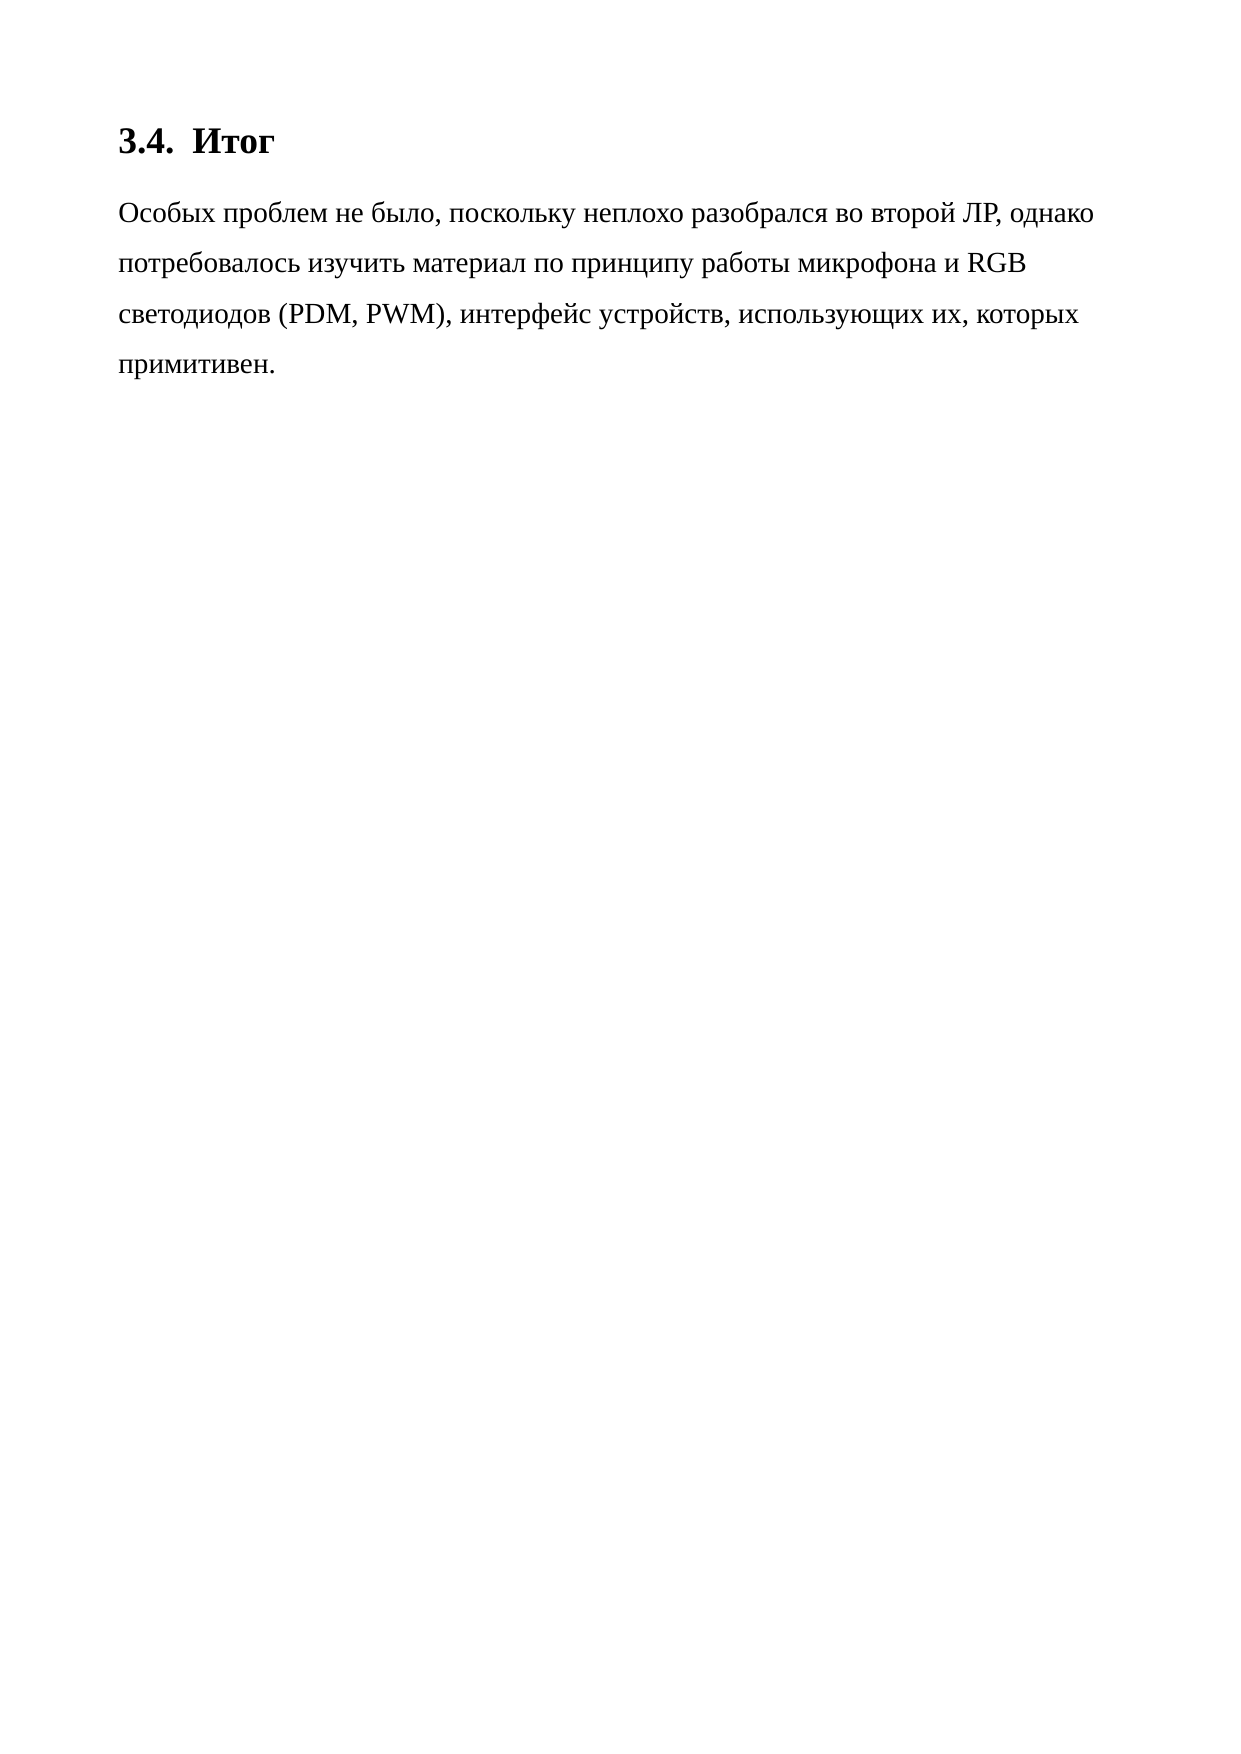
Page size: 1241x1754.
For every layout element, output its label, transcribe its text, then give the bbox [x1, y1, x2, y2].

text Особых проблем не было, поскольку неплохо разобрался во второй ЛР, однако потребовалось изучить материал по принципу работы микрофона и RGB светодиодов (PDM, PWM), интерфейс устройств, использующих их, которых примитивен. [118, 195, 1122, 380]
subtitle Итог [118, 118, 1122, 161]
